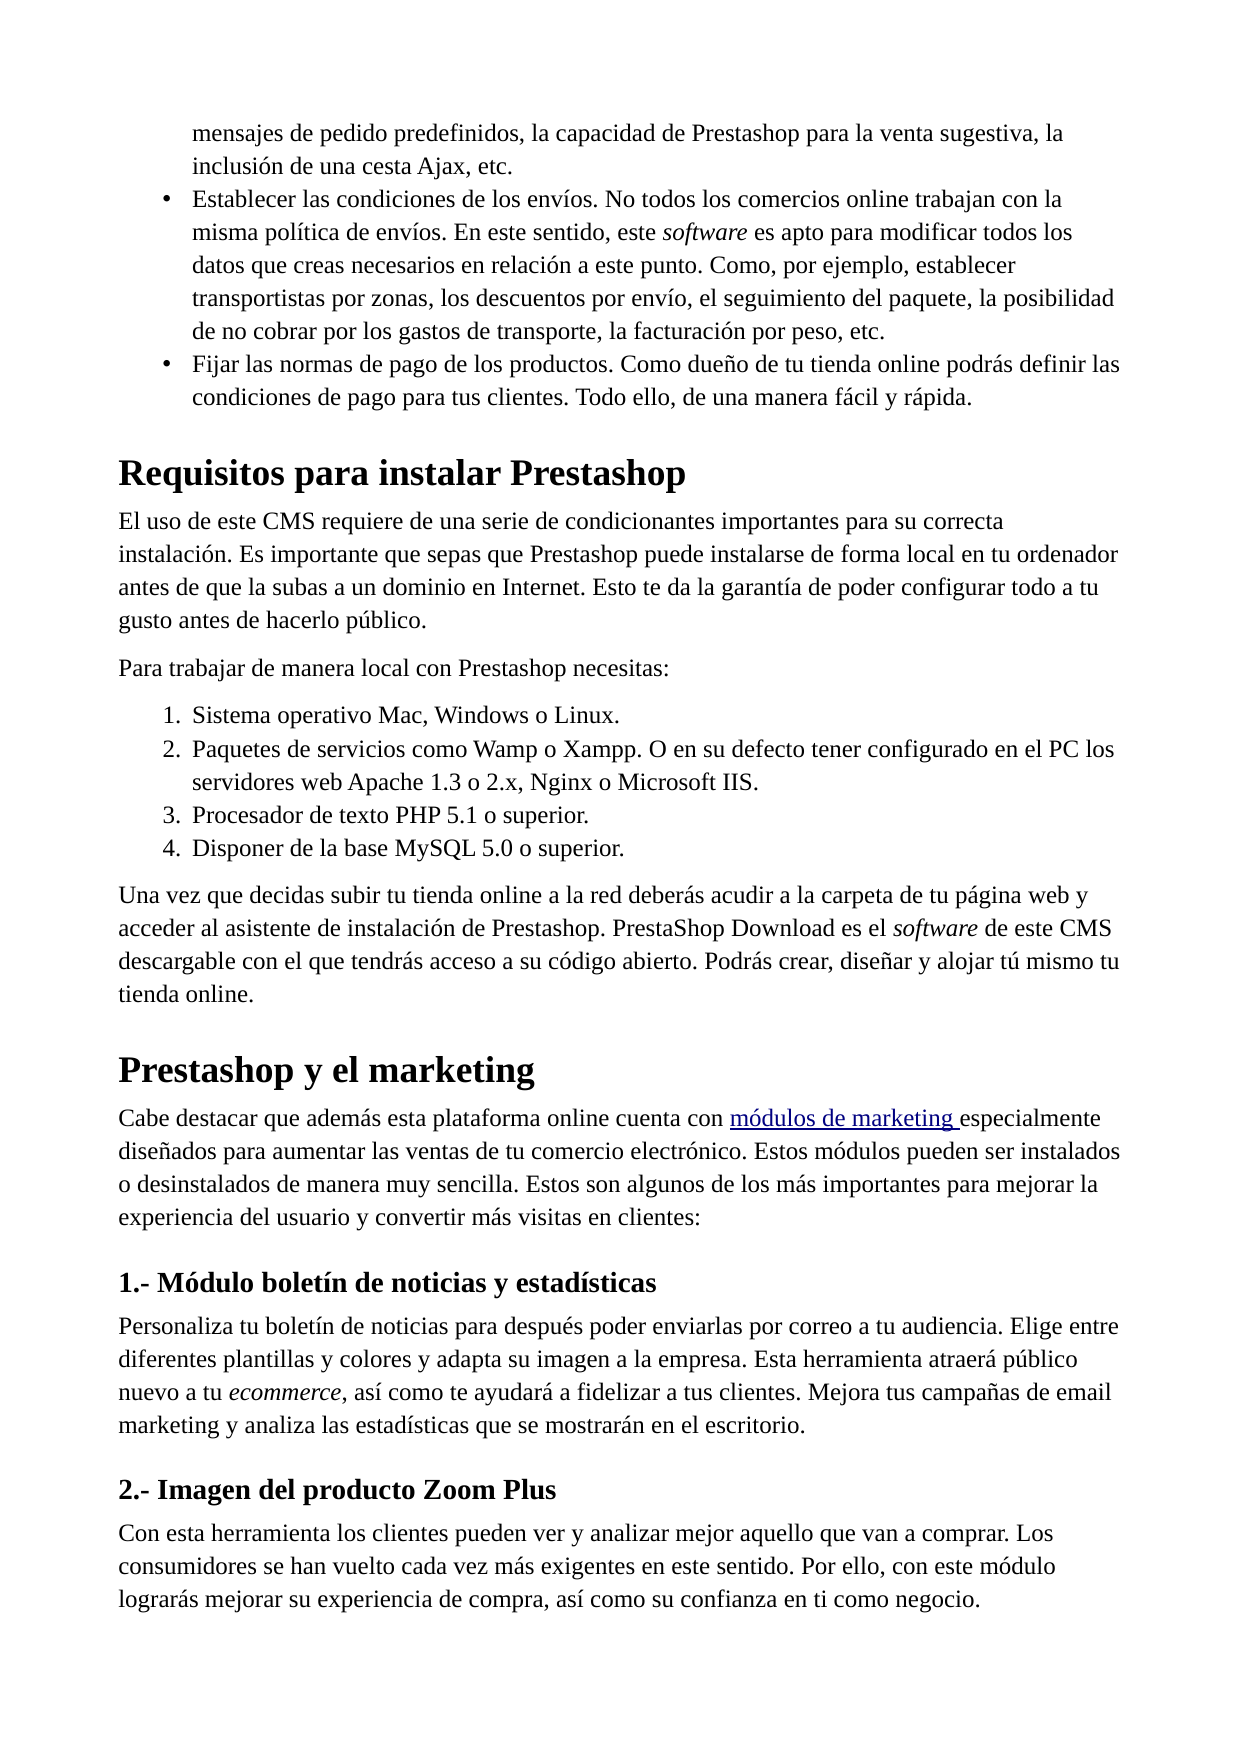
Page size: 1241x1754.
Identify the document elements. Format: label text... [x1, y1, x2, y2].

subtitle 2.- Imagen del producto Zoom Plus [118, 1472, 1122, 1506]
text Con esta herramienta los clientes pueden ver y analizar mejor aquello que van a comprar. Los consumidores se han vuelto cada vez más exigentes en este sentido. Por ello, con este módulo lograrás mejorar su experiencia de compra, así como su confianza en ti como negocio. [118, 1518, 1122, 1613]
list Procesador de texto PHP 5.1 o superior. [162, 800, 1122, 828]
subtitle Requisitos para instalar Prestashop [118, 451, 1122, 494]
text El uso de este CMS requiere de una serie de condicionantes importantes para su correcta instalación. Es importante que sepas que Prestashop puede instalarse de forma local en tu ordenador antes de que la subas a un dominio en Internet. Esto te da la garantía de poder configurar todo a tu gusto antes de hacerlo público. [118, 506, 1122, 634]
subtitle 1.- Módulo boletín de noticias y estadísticas [118, 1265, 1122, 1298]
list Disponer de la base MySQL 5.0 o superior. [162, 833, 1122, 861]
subtitle Prestashop y el marketing [118, 1048, 1122, 1091]
text Cabe destacar que además esta plataforma online cuenta con módulos de marketing especialmente diseñados para aumentar las ventas de tu comercio electrónico. Estos módulos pueden ser instalados o desinstalados de manera muy sencilla. Estos son algunos de los más importantes para mejorar la experiencia del usuario y convertir más visitas en clientes: [118, 1103, 1122, 1231]
list Paquetes de servicios como Wamp o Xampp. O en su defecto tener configurado en el PC los servidores web Apache 1.3 o 2.x, Nginx o Microsoft IIS. [162, 734, 1122, 795]
text Para trabajar de manera local con Prestashop necesitas: [118, 653, 1122, 682]
list Sistema operativo Mac, Windows o Linux. [162, 701, 1122, 729]
list Fijar las normas de pago de los productos. Como dueño de tu tienda online podrás definir las condiciones de pago para tus clientes. Todo ello, de una manera fácil y rápida. [162, 349, 1122, 411]
list mensajes de pedido predefinidos, la capacidad de Prestashop para la venta sugestiva, la inclusión de una cesta Ajax, etc. [162, 118, 1122, 180]
text Una vez que decidas subir tu tienda online a la red deberás acudir a la carpeta de tu página web y acceder al asistente de instalación de Prestashop. PrestaShop Download es el software de este CMS descargable con el que tendrás acceso a su código abierto. Podrás crear, diseñar y alojar tú mismo tu tienda online. [118, 880, 1122, 1008]
list Establecer las condiciones de los envíos. No todos los comercios online trabajan con la misma política de envíos. En este sentido, este software es apto para modificar todos los datos que creas necesarios en relación a este punto. Como, por ejemplo, establecer transportistas por zonas, los descuentos por envío, el seguimiento del paquete, la posibilidad de no cobrar por los gastos de transporte, la facturación por peso, etc. [162, 184, 1122, 345]
text Personaliza tu boletín de noticias para después poder enviarlas por correo a tu audiencia. Elige entre diferentes plantillas y colores y adapta su imagen a la empresa. Esta herramienta atraerá público nuevo a tu ecommerce, así como te ayudará a fidelizar a tus clientes. Mejora tus campañas de email marketing y analiza las estadísticas que se mostrarán en el escritorio. [118, 1311, 1122, 1438]
